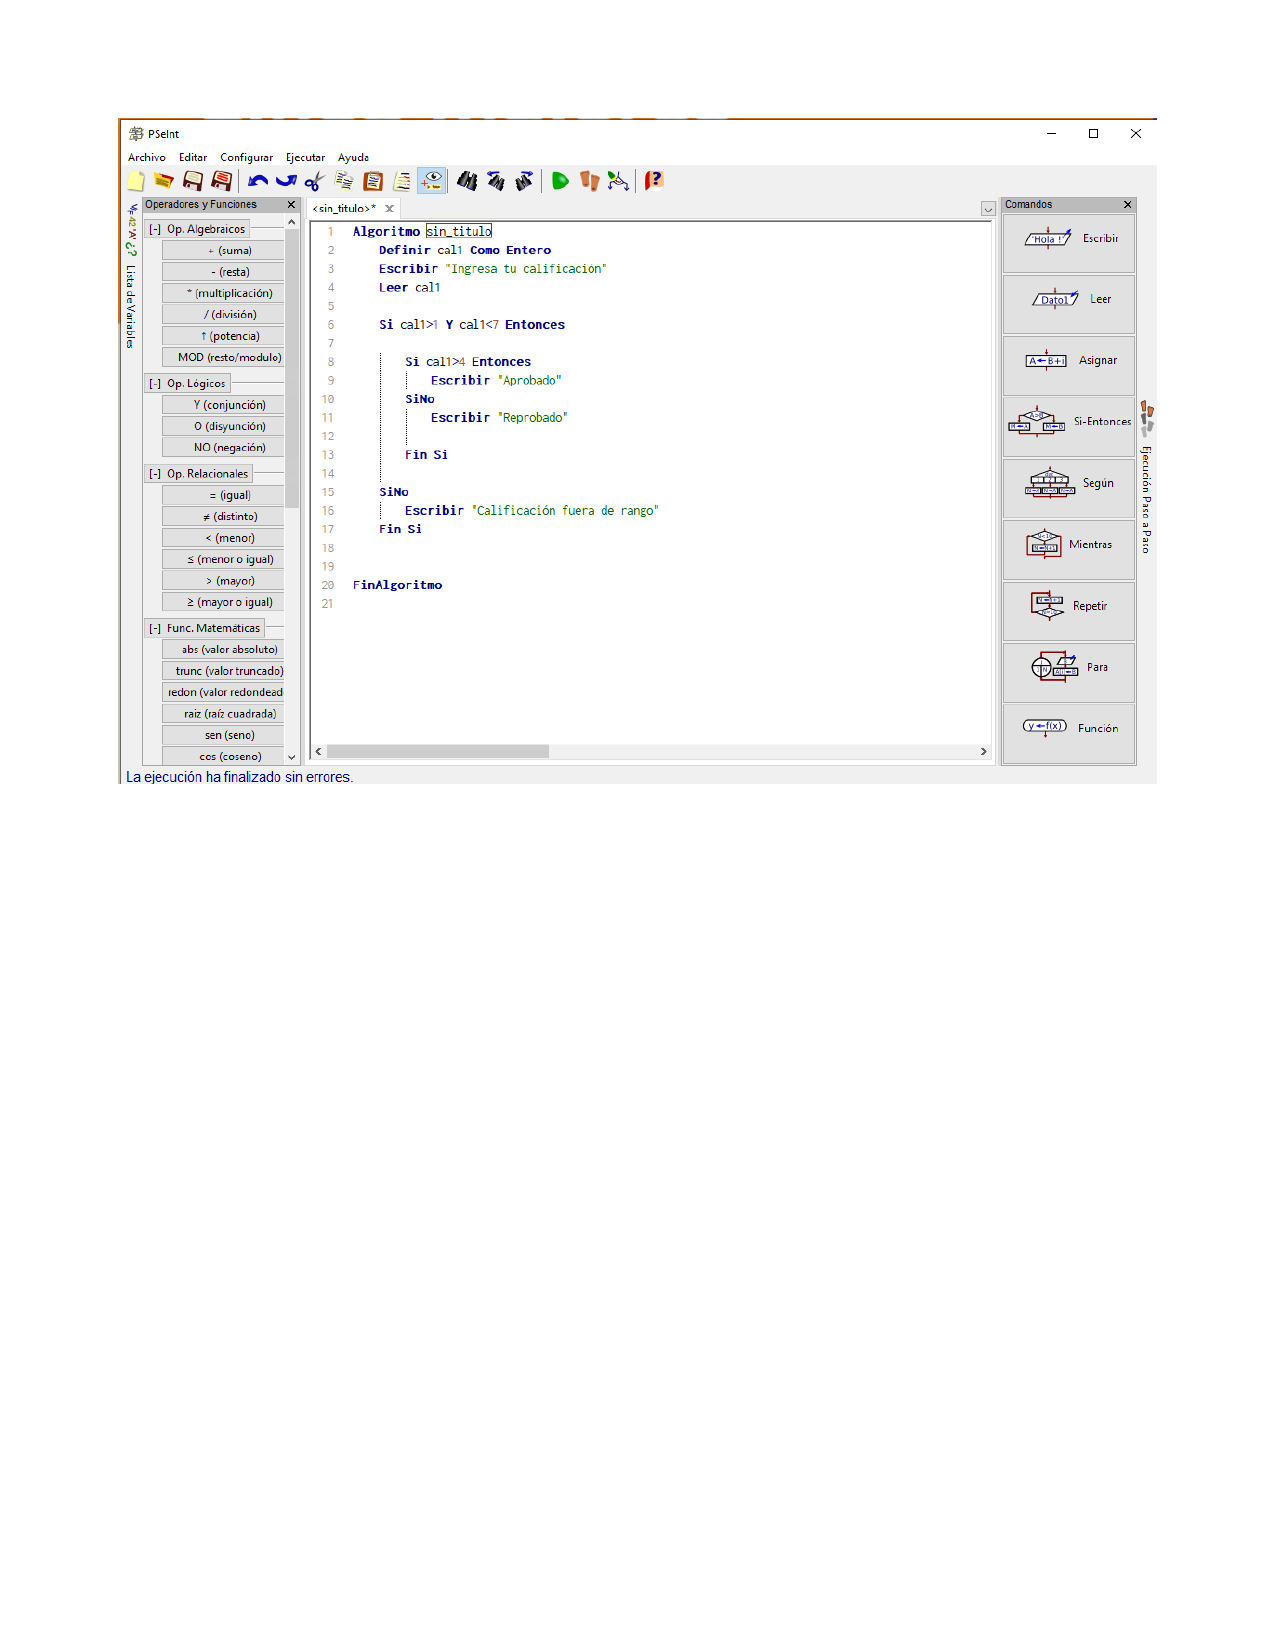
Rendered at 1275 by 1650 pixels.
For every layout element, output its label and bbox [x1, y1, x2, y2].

picture [118, 118, 1157, 784]
